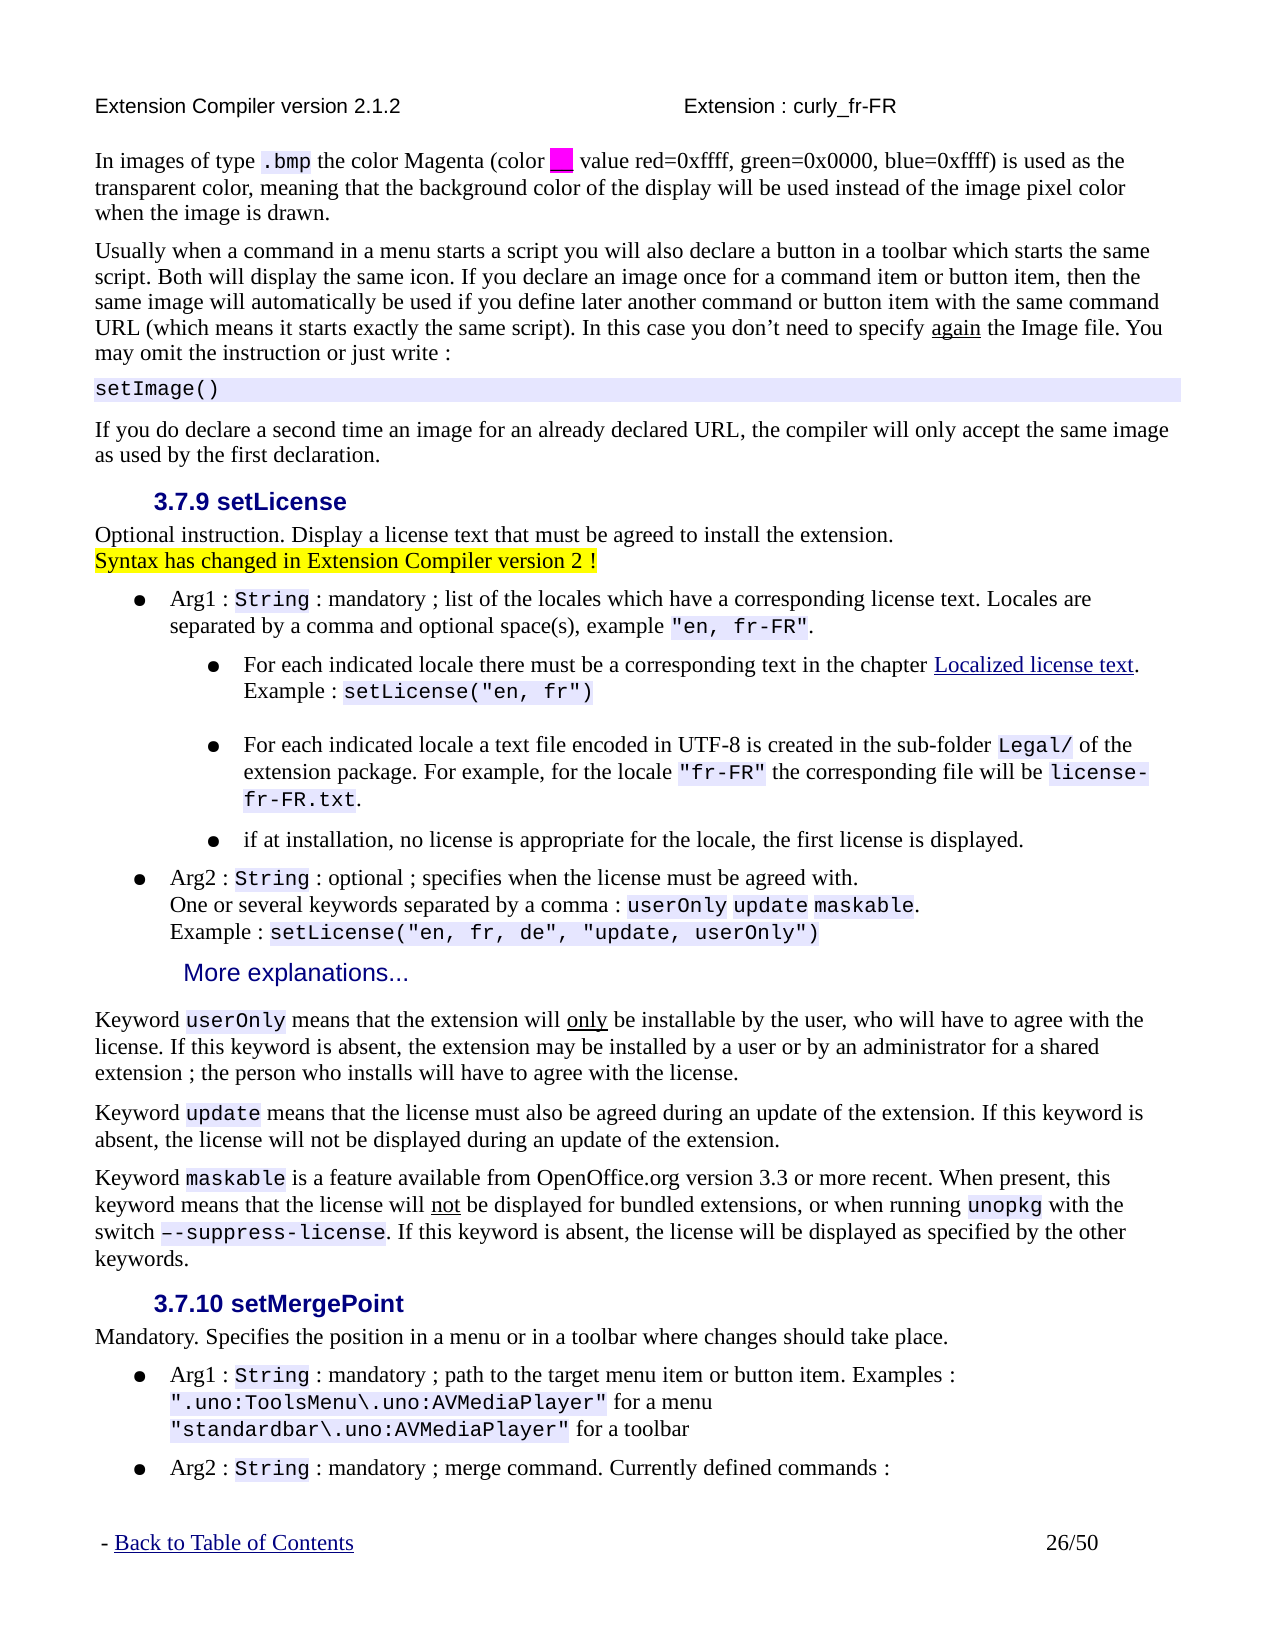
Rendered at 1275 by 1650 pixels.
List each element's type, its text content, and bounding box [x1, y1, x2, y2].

list if at installation, no license is appropriate for the locale, the first license is displayed. [206, 827, 1181, 853]
text Keyword update means that the license must also be agreed during an update of the extension. If this keyword is absent, the license will not be displayed during an update of the extension. [94, 1100, 1181, 1152]
list For each indicated locale there must be a corresponding text in the chapter Localized license text. Example : setLicense("en, fr") [206, 652, 1181, 705]
text Optional instruction. Display a license text that must be agreed to install the extension. Syntax has changed in Extension Compiler version 2 ! [94, 522, 1181, 573]
list Arg2 : String : optional ; specifies when the license must be agreed with. One or several keywords separated by a comma : userOnly update maskable. Example : setLicense("en, fr, de", "update, userOnly") [132, 865, 1181, 946]
subtitle setMergePoint [153, 1290, 1181, 1318]
text setImage() [94, 378, 1181, 402]
text In images of type .bmp the color Magenta (color __ value red=0xffff, green=0x0000, blue=0xffff) is used as the transparent color, meaning that the background color of the display will be used instead of the image pixel color when the image is drawn. [94, 147, 1181, 226]
list Arg1 : String : mandatory ; path to the target menu item or button item. Examples : ".uno:ToolsMenu\.uno:AVMediaPlayer" for a menu "standardbar\.uno:AVMediaPlayer" for a toolbar [132, 1362, 1181, 1443]
text If you do declare a second time an image for an already declared URL, the compiler will only accept the same image as used by the first declaration. [94, 417, 1181, 468]
list Arg2 : String : mandatory ; merge command. Currently defined commands : [132, 1455, 1181, 1482]
text Mandatory. Specifies the position in a menu or in a toolbar where changes should take place. [94, 1324, 1181, 1349]
subtitle More explanations... [183, 959, 1181, 987]
text Keyword userOnly means that the extension will only be installable by the user, who will have to agree with the license. If this keyword is absent, the extension may be installed by a user or by an administrator for a shared extension ; the person who installs will have to agree with the license. [94, 1007, 1181, 1085]
subtitle setLicense [153, 488, 1181, 516]
text Keyword maskable is a feature available from OpenOffice.org version 3.3 or more recent. When present, this keyword means that the license will not be displayed for bundled extensions, or when running unopkg with the switch –-suppress-license. If this keyword is absent, the license will be displayed as specified by the other keywords. [94, 1165, 1181, 1271]
list Arg1 : String : mandatory ; list of the locales which have a corresponding license text. Locales are separated by a comma and optional space(s), example "en, fr-FR". [132, 586, 1181, 640]
text Usually when a command in a menu starts a script you will also declare a button in a toolbar which starts the same script. Both will display the same icon. If you declare an image once for a command item or button item, then the same image will automatically be used if you define later another command or button item with the same command URL (which means it starts exactly the same script). In this case you don’t need to specify again the Image file. You may omit the instruction or just write : [94, 238, 1181, 366]
list For each indicated locale a text file encoded in UTF-8 is created in the sub-folder Legal/ of the extension package. For example, for the locale "fr-FR" the corresponding file will be license-fr-FR.txt. [206, 732, 1181, 813]
